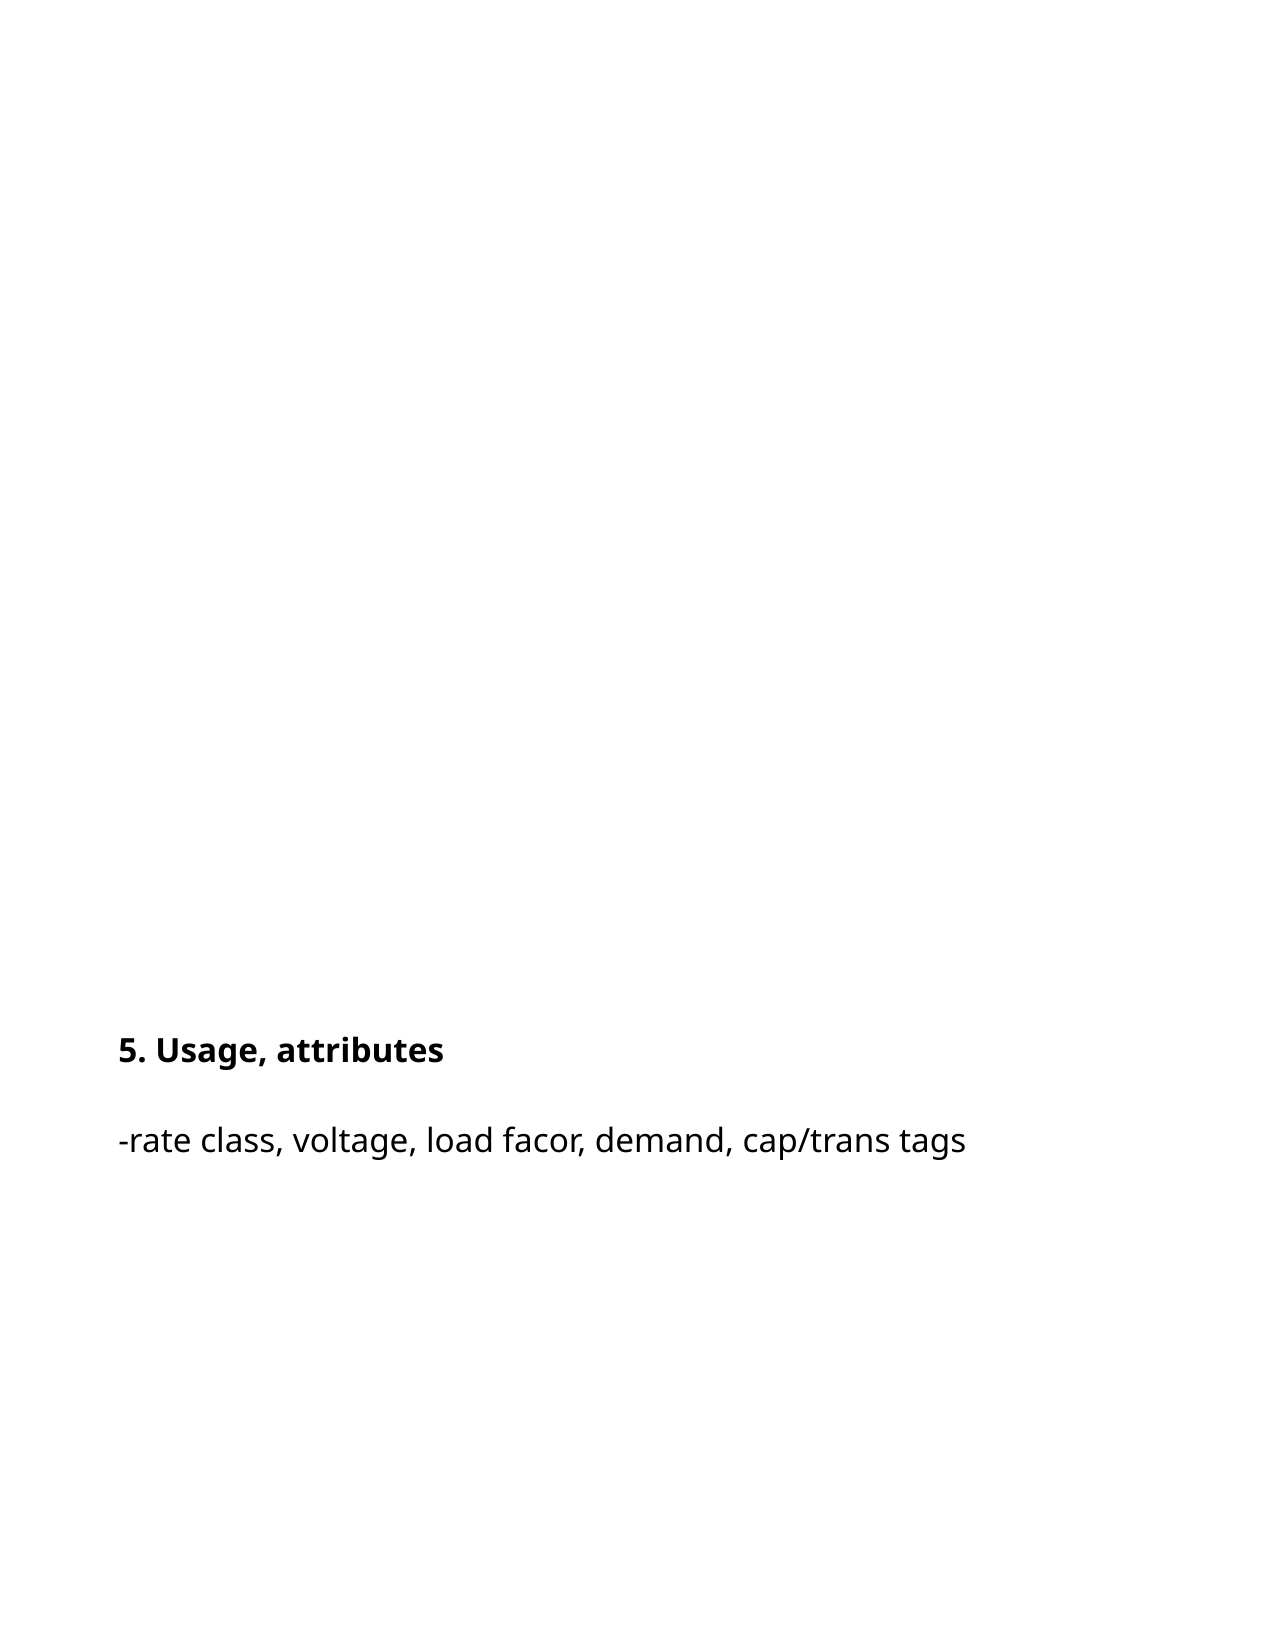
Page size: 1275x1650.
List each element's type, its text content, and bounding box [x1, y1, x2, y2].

text 5. Usage, attributes [118, 1026, 1157, 1072]
text -rate class, voltage, load facor, demand, cap/trans tags [118, 1117, 1157, 1163]
